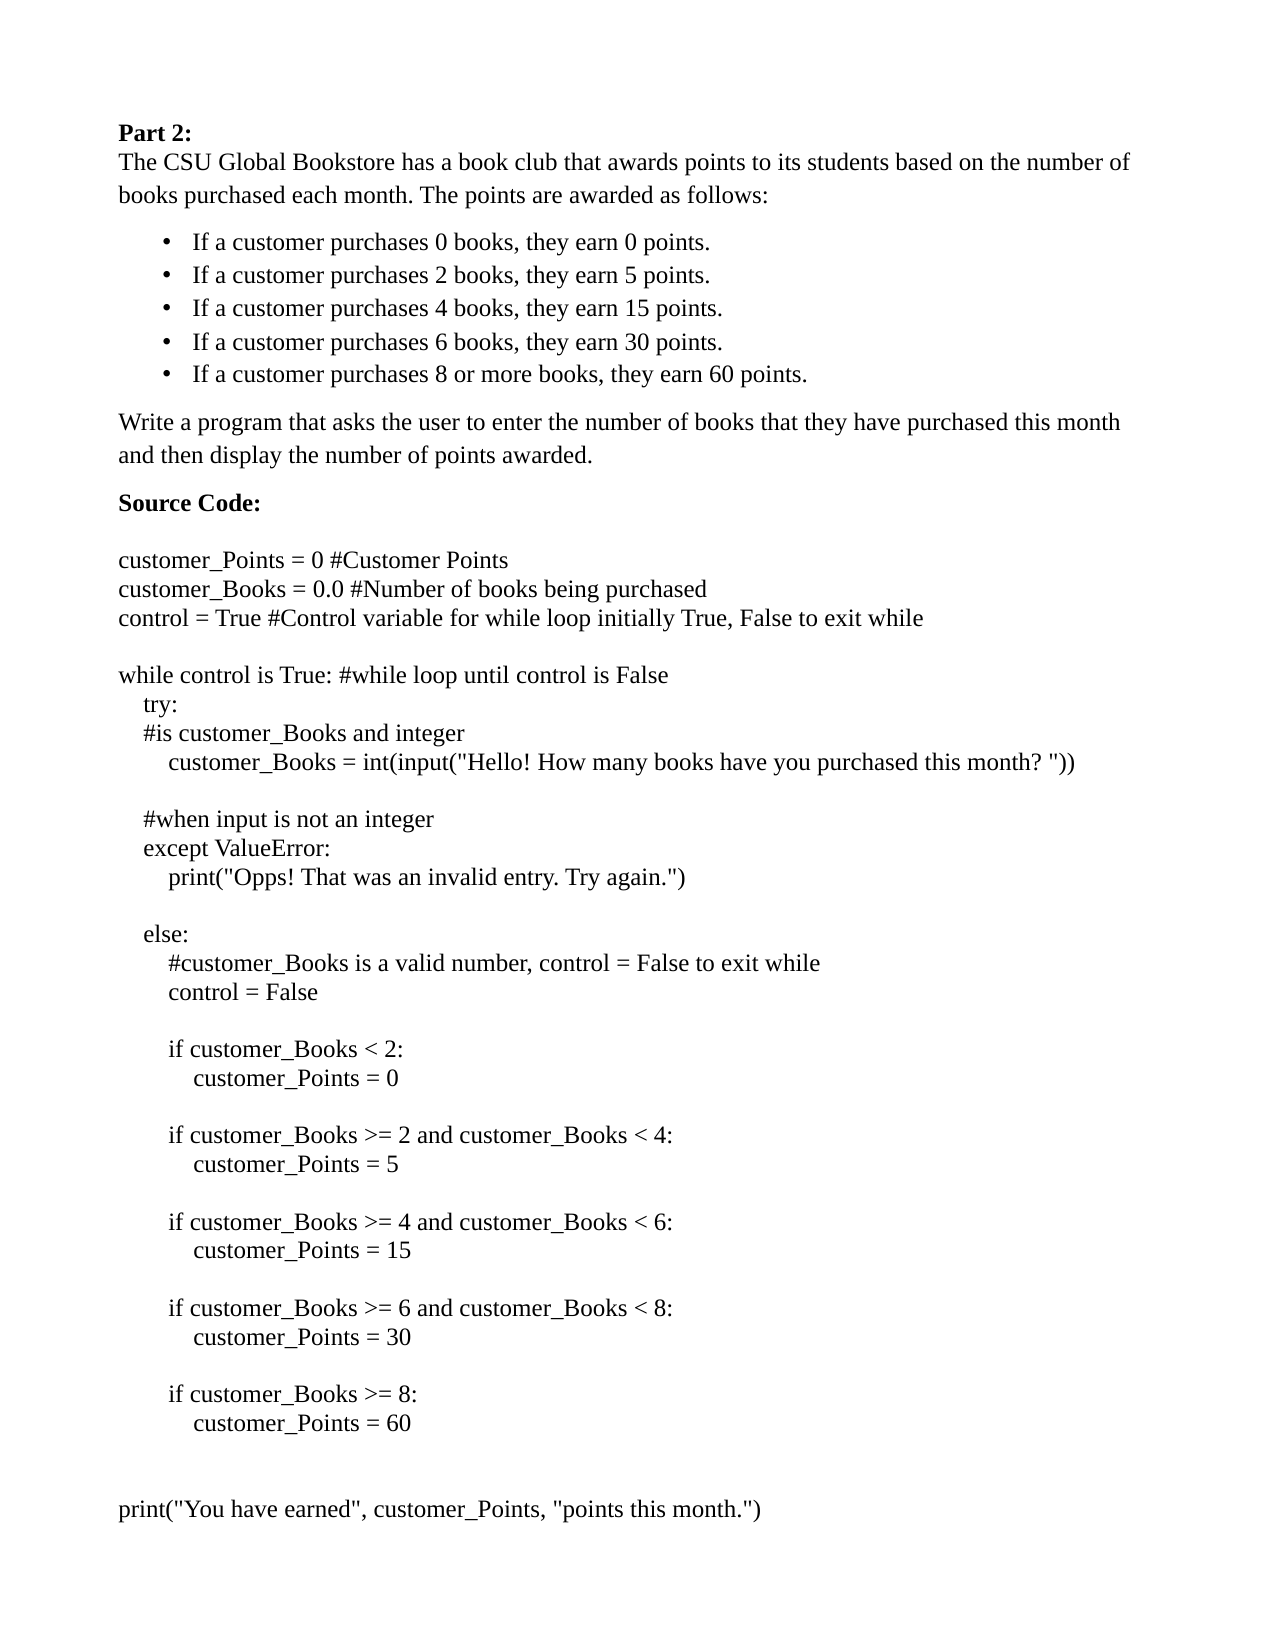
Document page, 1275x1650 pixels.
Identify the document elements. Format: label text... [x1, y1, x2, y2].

text if customer_Books >= 4 and customer_Books < 6: [118, 1207, 1157, 1235]
text control = True #Control variable for while loop initially True, False to exit while [118, 603, 1157, 632]
list If a customer purchases 2 books, they earn 5 points. [162, 261, 1157, 289]
text customer_Points = 0 [118, 1063, 1157, 1092]
list If a customer purchases 6 books, they earn 30 points. [162, 327, 1157, 355]
text Write a program that asks the user to enter the number of books that they have purchased this month and then display the number of points awarded. [118, 407, 1157, 469]
text print("You have earned", customer_Points, "points this month.") [118, 1494, 1157, 1523]
text print("Opps! That was an invalid entry. Try again.") [118, 862, 1157, 890]
text except ValueError: [118, 833, 1157, 862]
text The CSU Global Bookstore has a book club that awards points to its students based on the number of books purchased each month. The points are awarded as follows: [118, 147, 1157, 209]
text customer_Points = 0 #Customer Points [118, 545, 1157, 574]
text if customer_Books >= 6 and customer_Books < 8: [118, 1293, 1157, 1322]
list If a customer purchases 4 books, they earn 15 points. [162, 293, 1157, 322]
text #is customer_Books and integer [118, 718, 1157, 747]
list If a customer purchases 0 books, they earn 0 points. [162, 227, 1157, 256]
text if customer_Books >= 2 and customer_Books < 4: [118, 1120, 1157, 1149]
text else: [118, 919, 1157, 948]
text #customer_Books is a valid number, control = False to exit while [118, 948, 1157, 977]
text try: [118, 689, 1157, 718]
text if customer_Books < 2: [118, 1034, 1157, 1063]
text Source Code: [118, 488, 1157, 517]
text customer_Points = 15 [118, 1235, 1157, 1264]
text while control is True: #while loop until control is False [118, 660, 1157, 689]
text customer_Points = 60 [118, 1408, 1157, 1437]
text customer_Books = 0.0 #Number of books being purchased [118, 574, 1157, 603]
text if customer_Books >= 8: [118, 1379, 1157, 1408]
text customer_Books = int(input("Hello! How many books have you purchased this month? ")) [118, 747, 1157, 775]
text customer_Points = 5 [118, 1149, 1157, 1178]
text control = False [118, 977, 1157, 1005]
text customer_Points = 30 [118, 1322, 1157, 1350]
text Part 2: [118, 118, 1157, 147]
list If a customer purchases 8 or more books, they earn 60 points. [162, 359, 1157, 388]
text #when input is not an integer [118, 804, 1157, 833]
